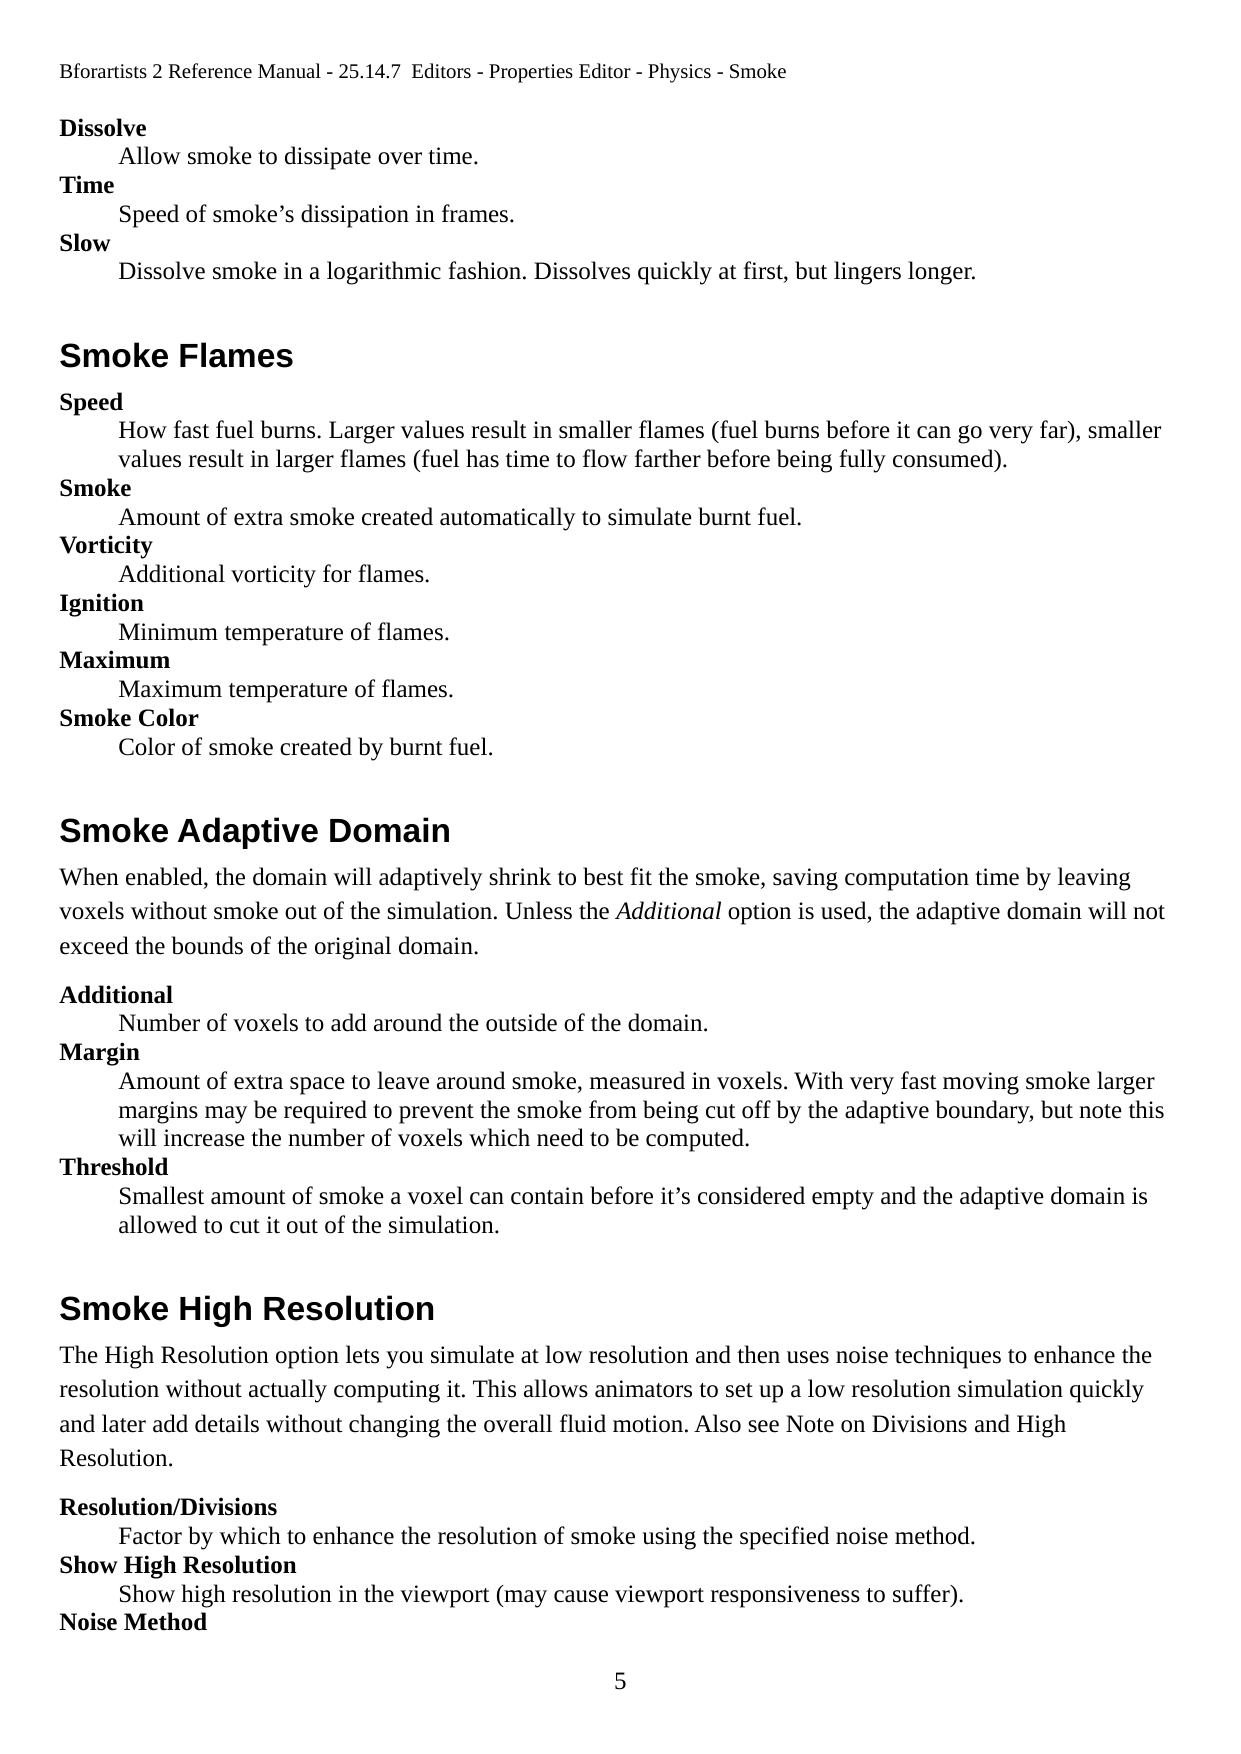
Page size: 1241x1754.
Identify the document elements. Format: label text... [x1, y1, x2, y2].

list Amount of extra smoke created automatically to simulate burnt fuel. [118, 502, 1181, 530]
subtitle Show High Resolution [59, 1550, 1181, 1579]
subtitle Additional [59, 980, 1181, 1008]
list Factor by which to enhance the resolution of smoke using the specified noise method. [118, 1521, 1181, 1550]
list How fast fuel burns. Larger values result in smaller flames (fuel burns before it can go very far), smaller values result in larger flames (fuel has time to flow farther before being fully consumed). [118, 415, 1181, 473]
list Speed of smoke’s dissipation in frames. [118, 199, 1181, 228]
subtitle Dissolve [59, 113, 1181, 141]
subtitle Maximum [59, 645, 1181, 674]
subtitle Time [59, 170, 1181, 199]
list Additional vorticity for flames. [118, 559, 1181, 588]
subtitle Smoke [59, 473, 1181, 502]
subtitle Smoke High Resolution [59, 1289, 1181, 1327]
subtitle Threshold [59, 1152, 1181, 1181]
text When enabled, the domain will adaptively shrink to best fit the smoke, saving computation time by leaving voxels without smoke out of the simulation. Unless the Additional option is used, the adaptive domain will not exceed the bounds of the original domain. [59, 862, 1181, 959]
subtitle Smoke Color [59, 703, 1181, 732]
subtitle Ignition [59, 588, 1181, 617]
subtitle Vorticity [59, 530, 1181, 559]
list Maximum temperature of flames. [118, 674, 1181, 703]
subtitle Speed [59, 387, 1181, 415]
subtitle Resolution/Divisions [59, 1492, 1181, 1521]
subtitle Noise Method [59, 1607, 1181, 1636]
subtitle Margin [59, 1037, 1181, 1066]
list Allow smoke to dissipate over time. [118, 141, 1181, 170]
list Dissolve smoke in a logarithmic fashion. Dissolves quickly at first, but lingers longer. [118, 256, 1181, 285]
subtitle Slow [59, 228, 1181, 256]
list Number of voxels to add around the outside of the domain. [118, 1008, 1181, 1037]
list Smallest amount of smoke a voxel can contain before it’s considered empty and the adaptive domain is allowed to cut it out of the simulation. [118, 1181, 1181, 1238]
subtitle Smoke Flames [59, 335, 1181, 374]
list Minimum temperature of flames. [118, 617, 1181, 645]
subtitle Smoke Adaptive Domain [59, 811, 1181, 849]
text The High Resolution option lets you simulate at low resolution and then uses noise techniques to enhance the resolution without actually computing it. This allows animators to set up a low resolution simulation quickly and later add details without changing the overall fluid motion. Also see Note on Divisions and High Resolution. [59, 1340, 1181, 1472]
list Show high resolution in the viewport (may cause viewport responsiveness to suffer). [118, 1579, 1181, 1607]
list Color of smoke created by burnt fuel. [118, 732, 1181, 760]
list Amount of extra space to leave around smoke, measured in voxels. With very fast moving smoke larger margins may be required to prevent the smoke from being cut off by the adaptive boundary, but note this will increase the number of voxels which need to be computed. [118, 1066, 1181, 1152]
